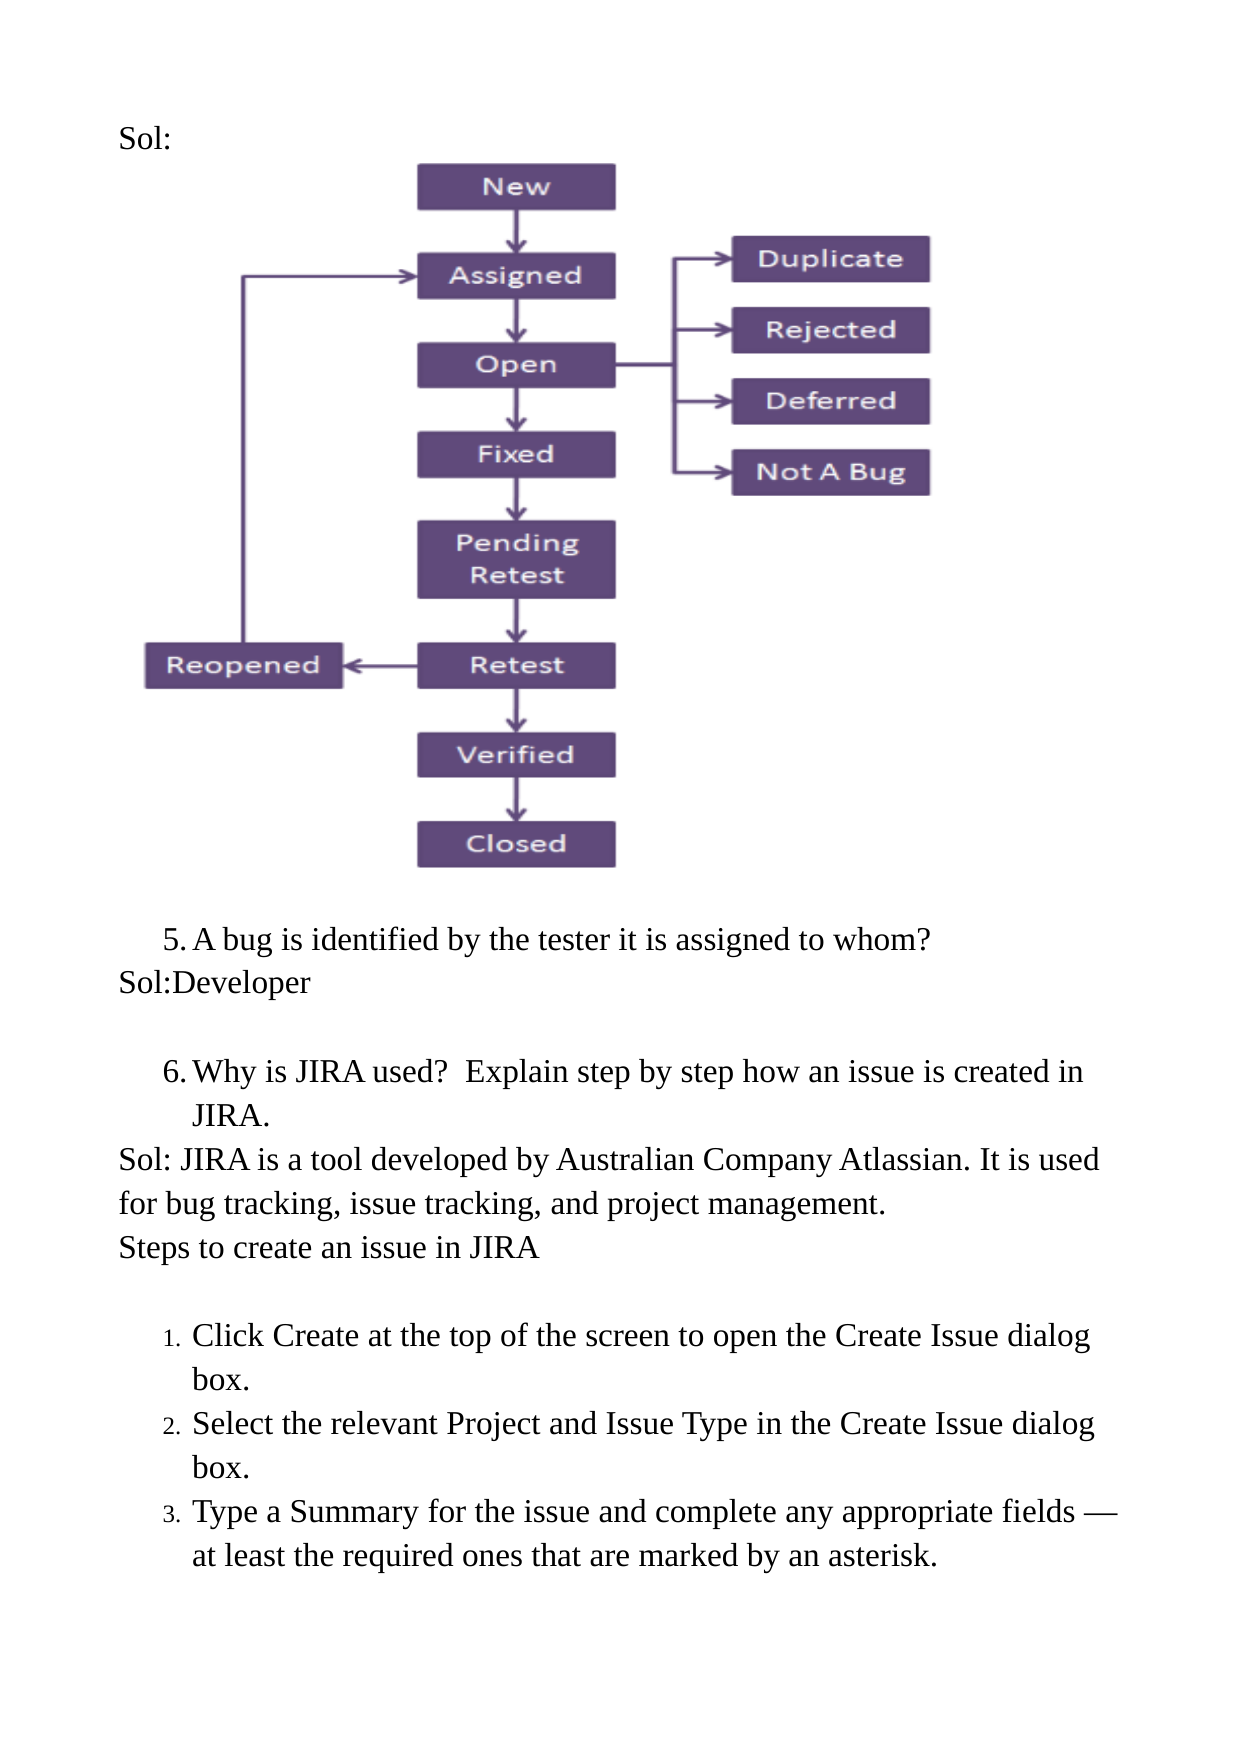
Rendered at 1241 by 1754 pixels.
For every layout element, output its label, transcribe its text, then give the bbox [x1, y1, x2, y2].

picture [118, 162, 1064, 875]
text Sol:Developer [118, 963, 1122, 1001]
list Type a Summary for the issue and complete any appropriate fields — at least the required ones that are marked by an asterisk. [162, 1492, 1122, 1574]
text Sol: JIRA is a tool developed by Australian Company Atlassian. It is used for bug tracking, issue tracking, and project management. [118, 1139, 1122, 1221]
list Click Create at the top of the screen to open the Create Issue dialog box. [162, 1315, 1122, 1398]
list Select the relevant Project and Issue Type in the Create Issue dialog box. [162, 1403, 1122, 1486]
text Steps to create an issue in JIRA [118, 1227, 1122, 1266]
list A bug is identified by the tester it is assigned to whom? [162, 919, 1122, 957]
list Why is JIRA used? Explain step by step how an issue is created in JIRA. [162, 1051, 1122, 1133]
text Sol: [118, 118, 1122, 156]
